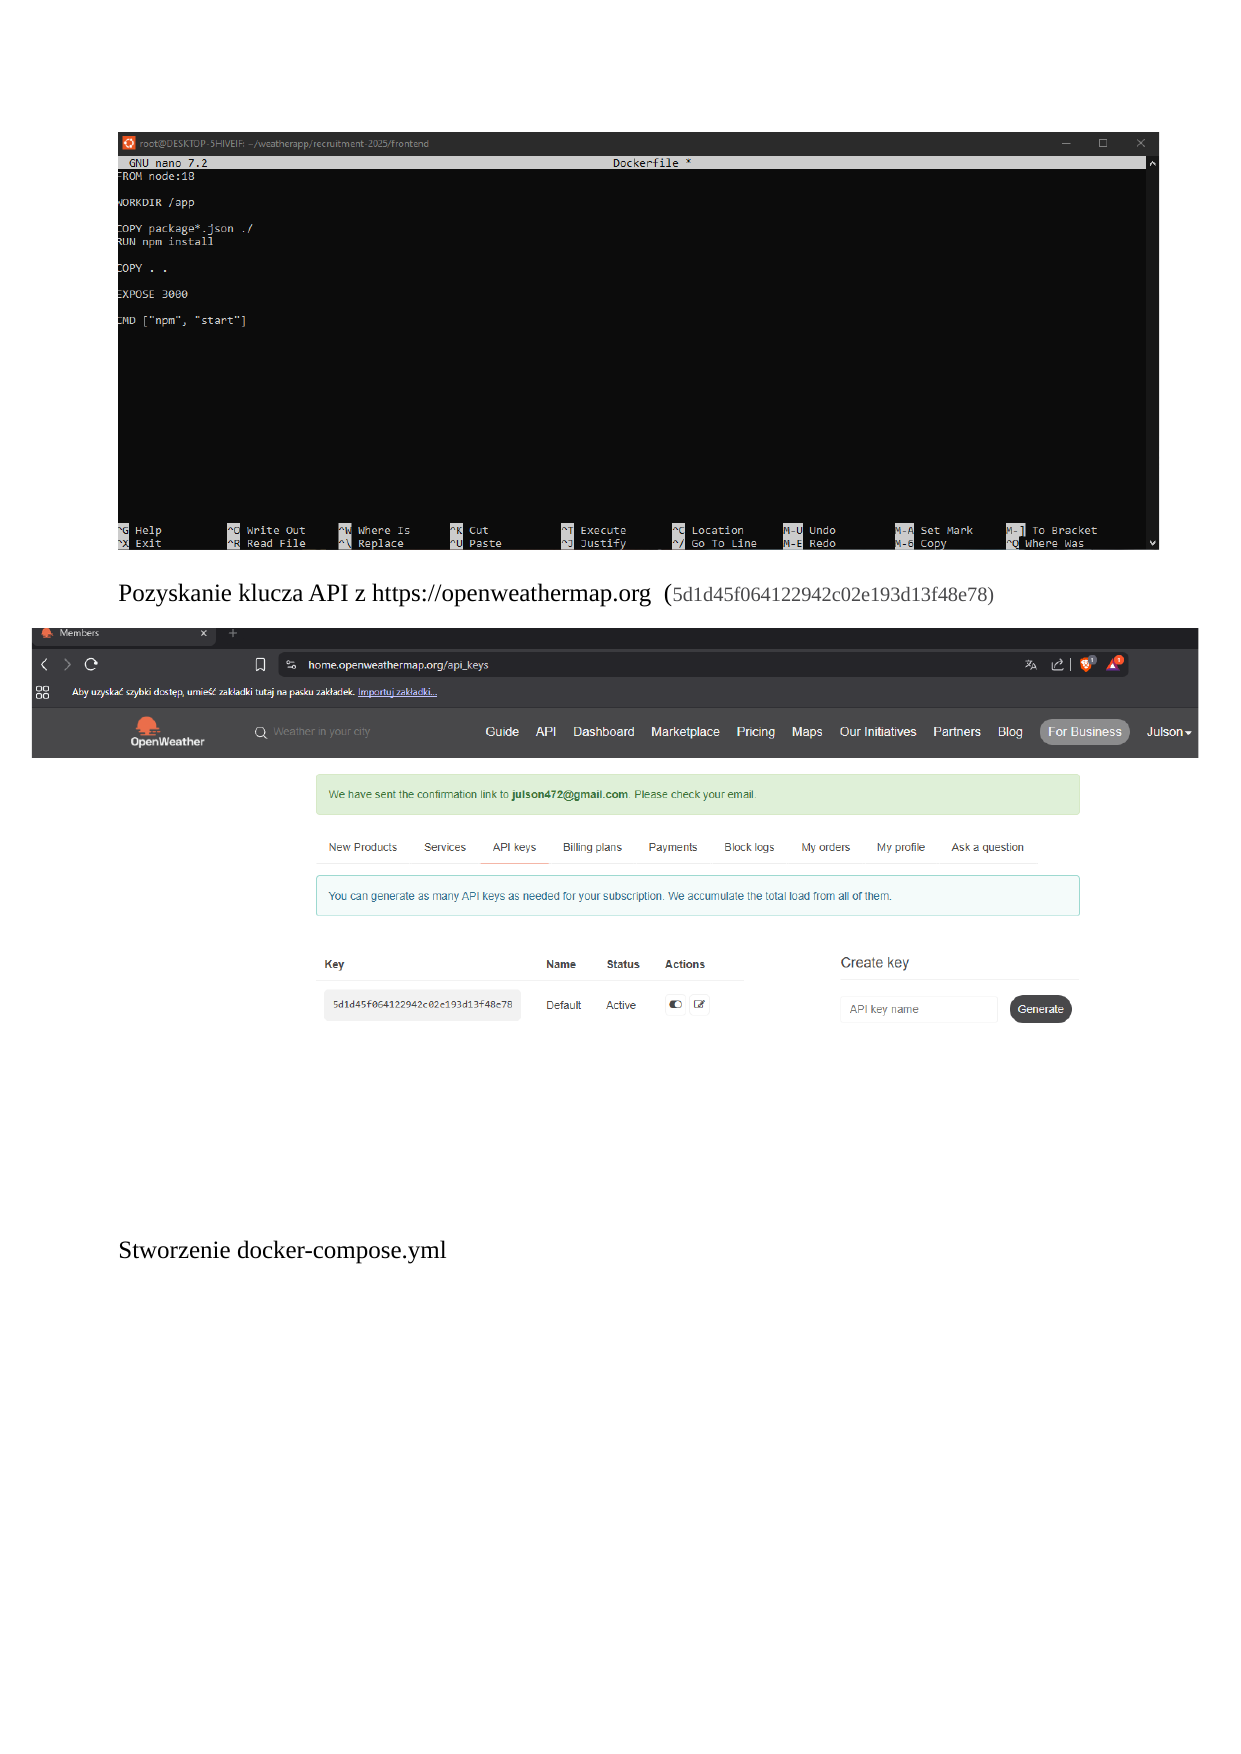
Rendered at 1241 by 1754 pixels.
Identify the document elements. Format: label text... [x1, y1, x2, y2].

picture [118, 132, 1160, 550]
text Pozyskanie klucza API z https://openweathermap.org (5d1d45f064122942c02e193d13f48e78) [118, 578, 1122, 607]
picture [31, 628, 1199, 1063]
text Stworzenie docker-compose.yml [118, 1235, 1122, 1264]
